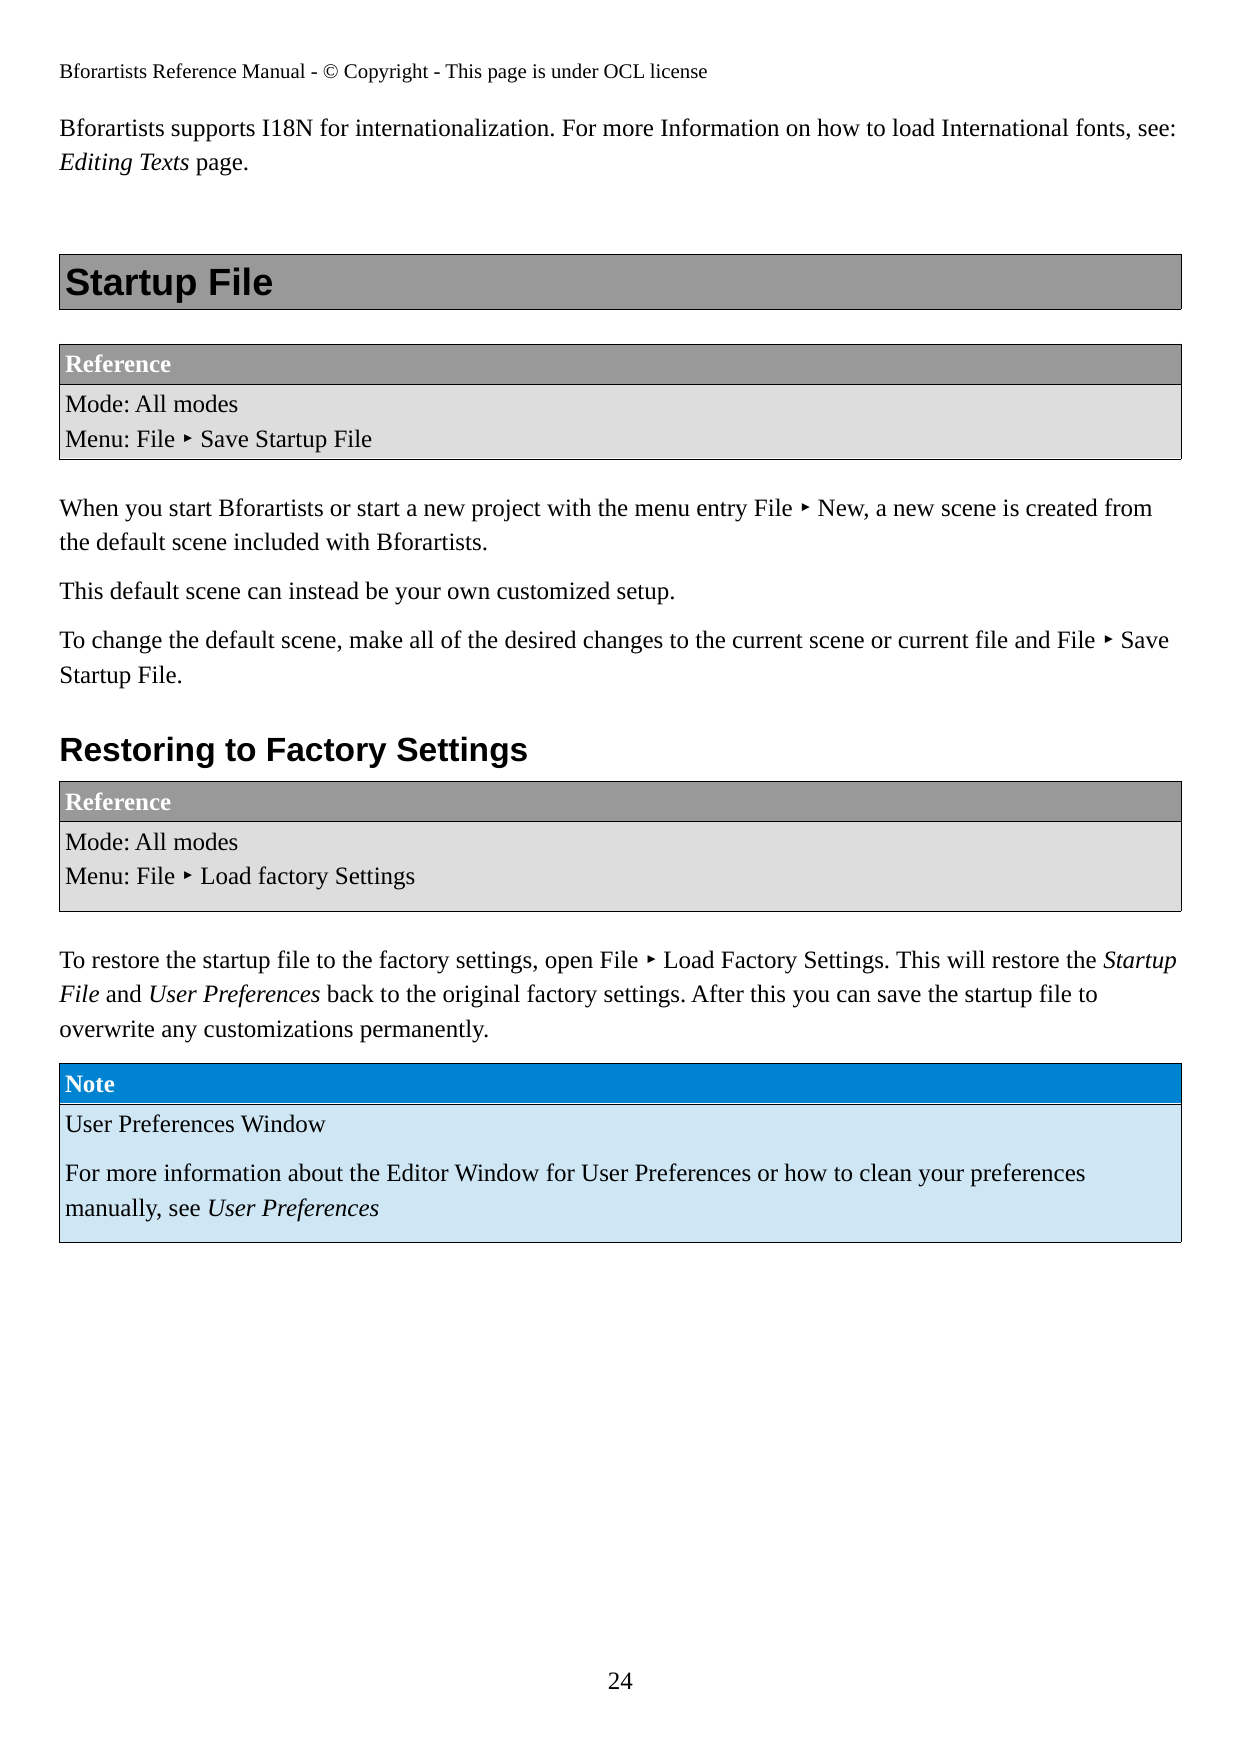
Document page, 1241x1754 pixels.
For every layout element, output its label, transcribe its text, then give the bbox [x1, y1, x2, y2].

table_header Note [60, 1064, 1181, 1103]
text When you start Bforartists or start a new project with the menu entry File ‣ New, a new scene is created from the default scene included with Bforartists. [59, 493, 1181, 556]
table_cell Mode: All modes Menu: File ‣ Load factory Settings [60, 822, 1181, 911]
text This default scene can instead be your own customized setup. [59, 576, 1181, 605]
table_header Reference [60, 782, 1181, 821]
text Bforartists supports I18N for internationalization. For more Information on how to load International fonts, see: Editing Texts page. [59, 113, 1181, 176]
table_header Startup File [60, 255, 1181, 309]
table_cell User Preferences Window For more information about the Editor Window for User Preferences or how to clean your preferences manually, see User Preferences [60, 1105, 1181, 1242]
subtitle Restoring to Factory Settings [59, 730, 1181, 768]
table_cell Mode: All modes Menu: File ‣ Save Startup File [60, 385, 1181, 458]
table_header Reference [60, 345, 1181, 384]
text To restore the startup file to the factory settings, open File ‣ Load Factory Settings. This will restore the Startup File and User Preferences back to the original factory settings. After this you can save the startup file to overwrite any customizations permanently. [59, 945, 1181, 1043]
text To change the default scene, make all of the desired changes to the current scene or current file and File ‣ Save Startup File. [59, 625, 1181, 688]
